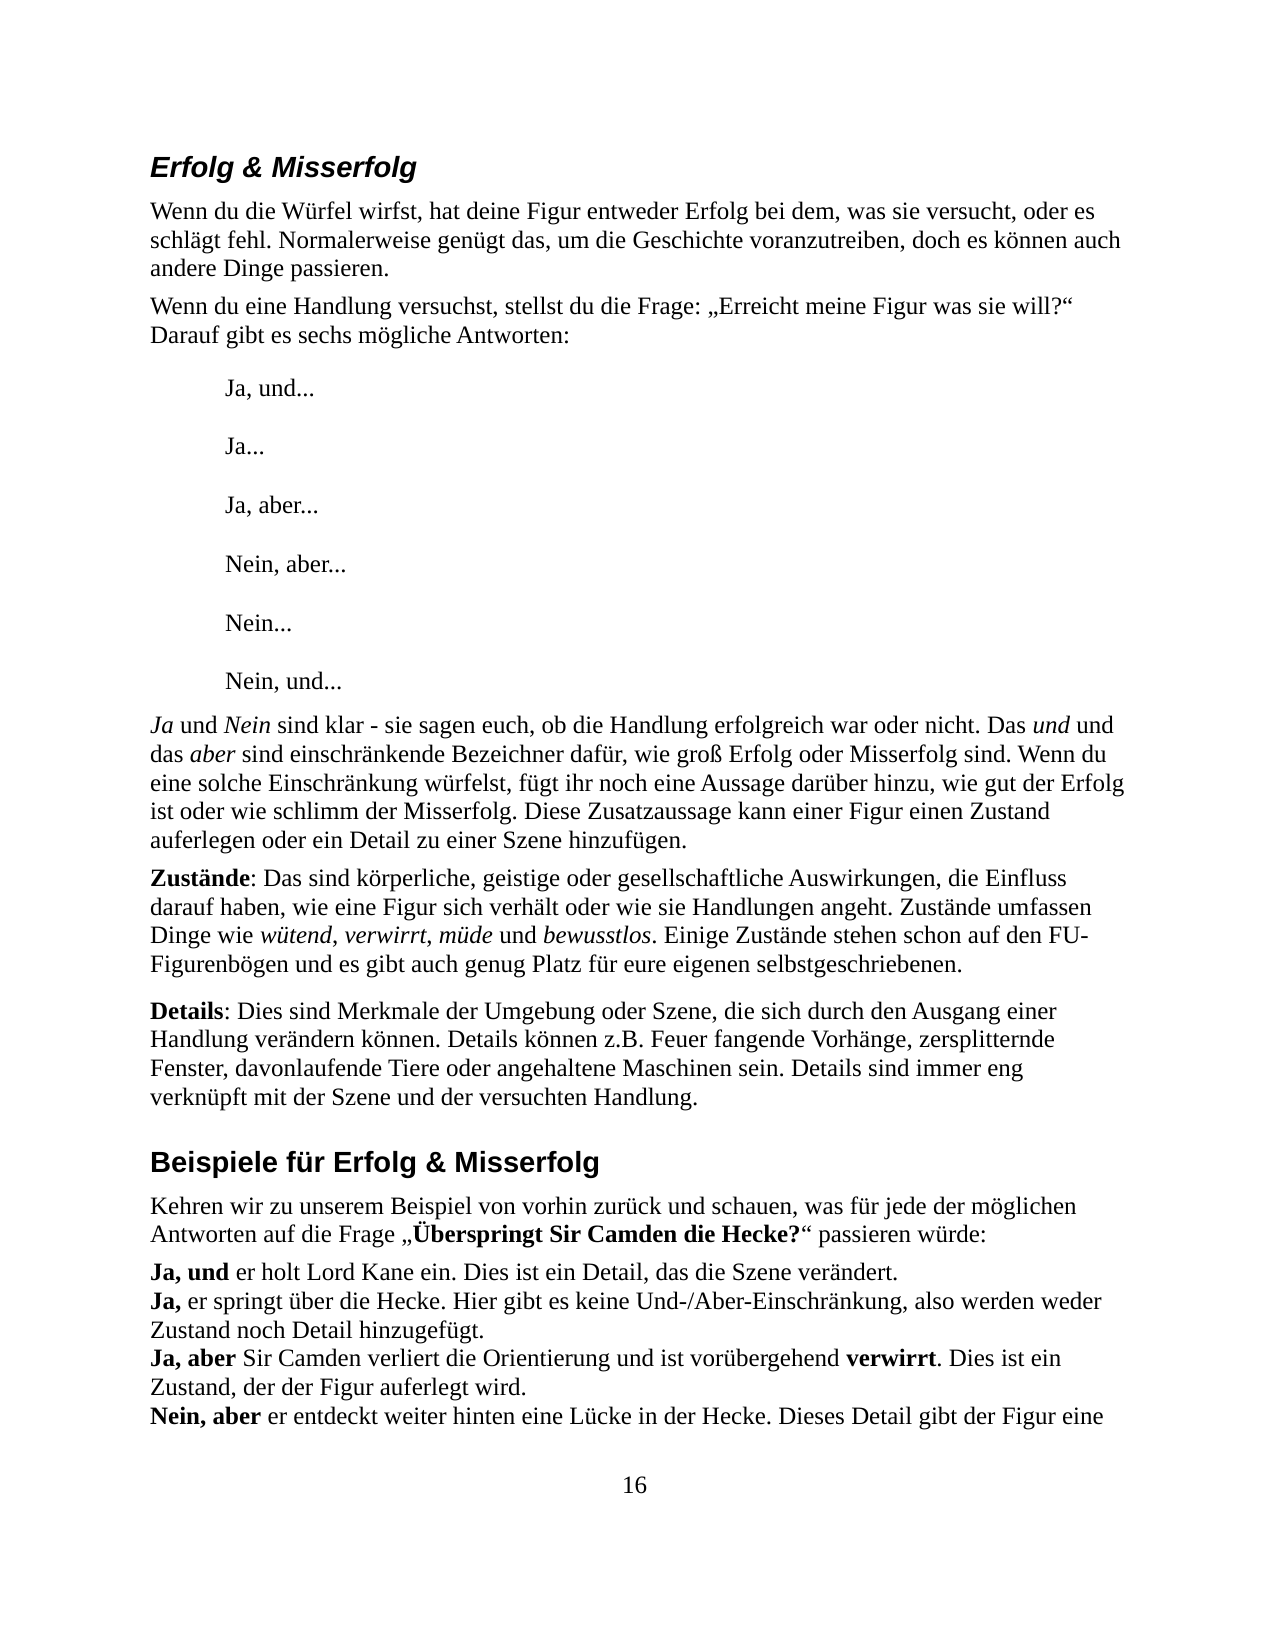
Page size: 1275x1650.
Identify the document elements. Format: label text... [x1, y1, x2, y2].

text Ja, aber... [225, 490, 1125, 519]
text Details: Dies sind Merkmale der Umgebung oder Szene, die sich durch den Ausgang einer Handlung verändern können. Details können z.B. Feuer fangende Vorhänge, zersplitternde Fenster, davonlaufende Tiere oder angehaltene Maschinen sein. Details sind immer eng verknüpft mit der Szene und der versuchten Handlung. [150, 996, 1125, 1111]
text Ja, und er holt Lord Kane ein. Dies ist ein Detail, das die Szene verändert. Ja, er springt über die Hecke. Hier gibt es keine Und-/Aber-Einschränkung, also werden weder Zustand noch Detail hinzugefügt. Ja, aber Sir Camden verliert die Orientierung und ist vorübergehend verwirrt. Dies ist ein Zustand, der der Figur auferlegt wird. Nein, aber er entdeckt weiter hinten eine Lücke in der Hecke. Dieses Detail gibt der Figur eine [150, 1257, 1125, 1430]
text Ja... [225, 431, 1125, 460]
subtitle Beispiele für Erfolg & Misserfolg [150, 1145, 1125, 1178]
text Ja und Nein sind klar - sie sagen euch, ob die Handlung erfolgreich war oder nicht. Das und und das aber sind einschränkende Bezeichner dafür, wie groß Erfolg oder Misserfolg sind. Wenn du eine solche Einschränkung würfelst, fügt ihr noch eine Aussage darüber hinzu, wie gut der Erfolg ist oder wie schlimm der Misserfolg. Diese Zusatzaussage kann einer Figur einen Zustand auferlegen oder ein Detail zu einer Szene hinzufügen. [150, 710, 1125, 854]
subtitle Erfolg & Misserfolg [150, 150, 1125, 183]
text Ja, und... [225, 373, 1125, 401]
text Nein, aber... [225, 549, 1125, 578]
text Zustände: Das sind körperliche, geistige oder gesellschaftliche Auswirkungen, die Einfluss darauf haben, wie eine Figur sich verhält oder wie sie Handlungen angeht. Zustände umfassen Dinge wie wütend, verwirrt, müde und bewusstlos. Einige Zustände stehen schon auf den FU-Figurenbögen und es gibt auch genug Platz für eure eigenen selbstgeschriebenen. [150, 863, 1125, 978]
text Wenn du die Würfel wirfst, hat deine Figur entweder Erfolg bei dem, was sie versucht, oder es schlägt fehl. Normalerweise genügt das, um die Geschichte voranzutreiben, doch es können auch andere Dinge passieren. [150, 196, 1125, 282]
text Nein... [225, 608, 1125, 636]
text Wenn du eine Handlung versuchst, stellst du die Frage: „Erreicht meine Figur was sie will?“ Darauf gibt es sechs mögliche Antworten: [150, 291, 1125, 349]
text Kehren wir zu unserem Beispiel von vorhin zurück und schauen, was für jede der möglichen Antworten auf die Frage „Überspringt Sir Camden die Hecke?“ passieren würde: [150, 1191, 1125, 1248]
text Nein, und... [225, 666, 1125, 695]
